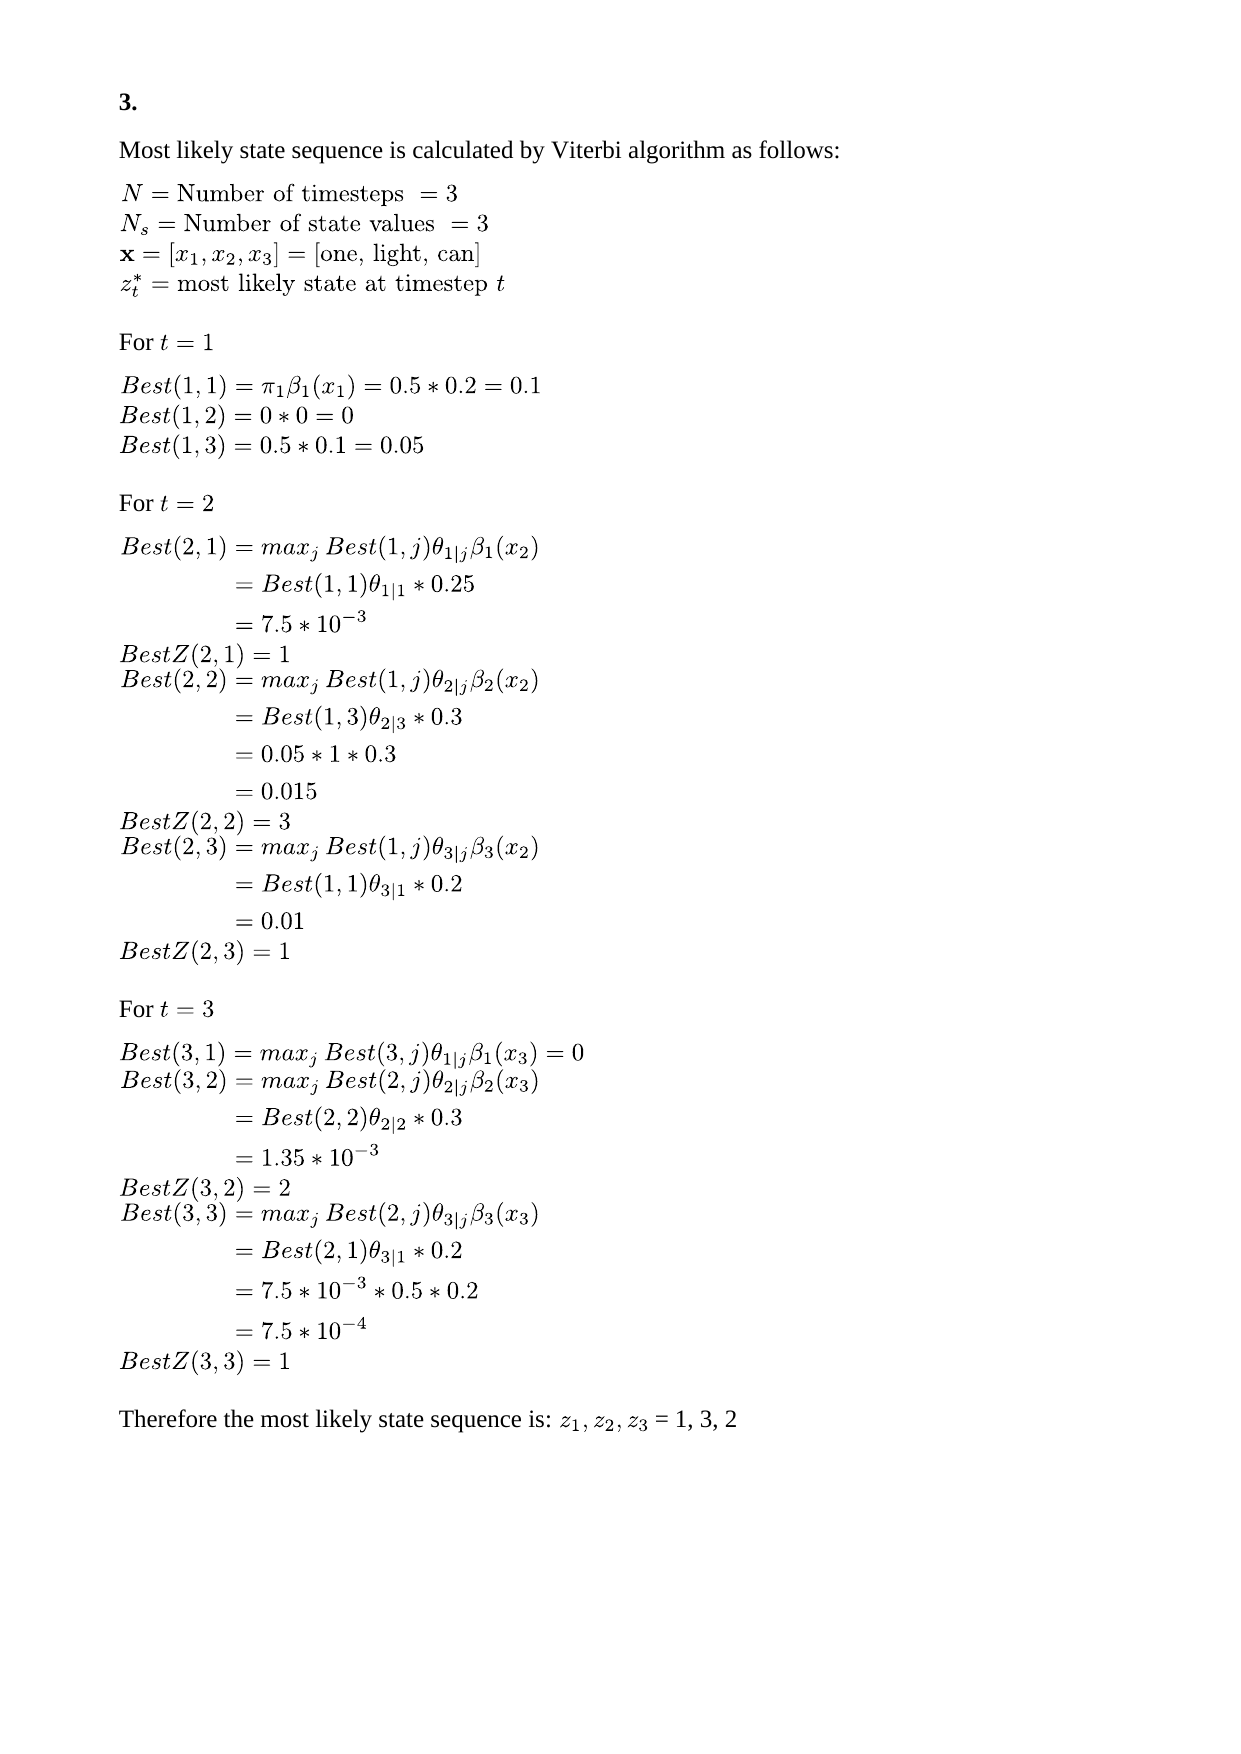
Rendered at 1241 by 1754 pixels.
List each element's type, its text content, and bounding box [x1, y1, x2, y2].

text Most likely state sequence is calculated by Viterbi algorithm as follows: [119, 135, 1121, 164]
text Therefore the most likely state sequence is: = 1, 3, 2 [119, 1404, 1121, 1433]
text For [119, 994, 1121, 1023]
text For [119, 488, 1121, 517]
text For [119, 327, 1121, 356]
text 3. [119, 87, 1121, 116]
